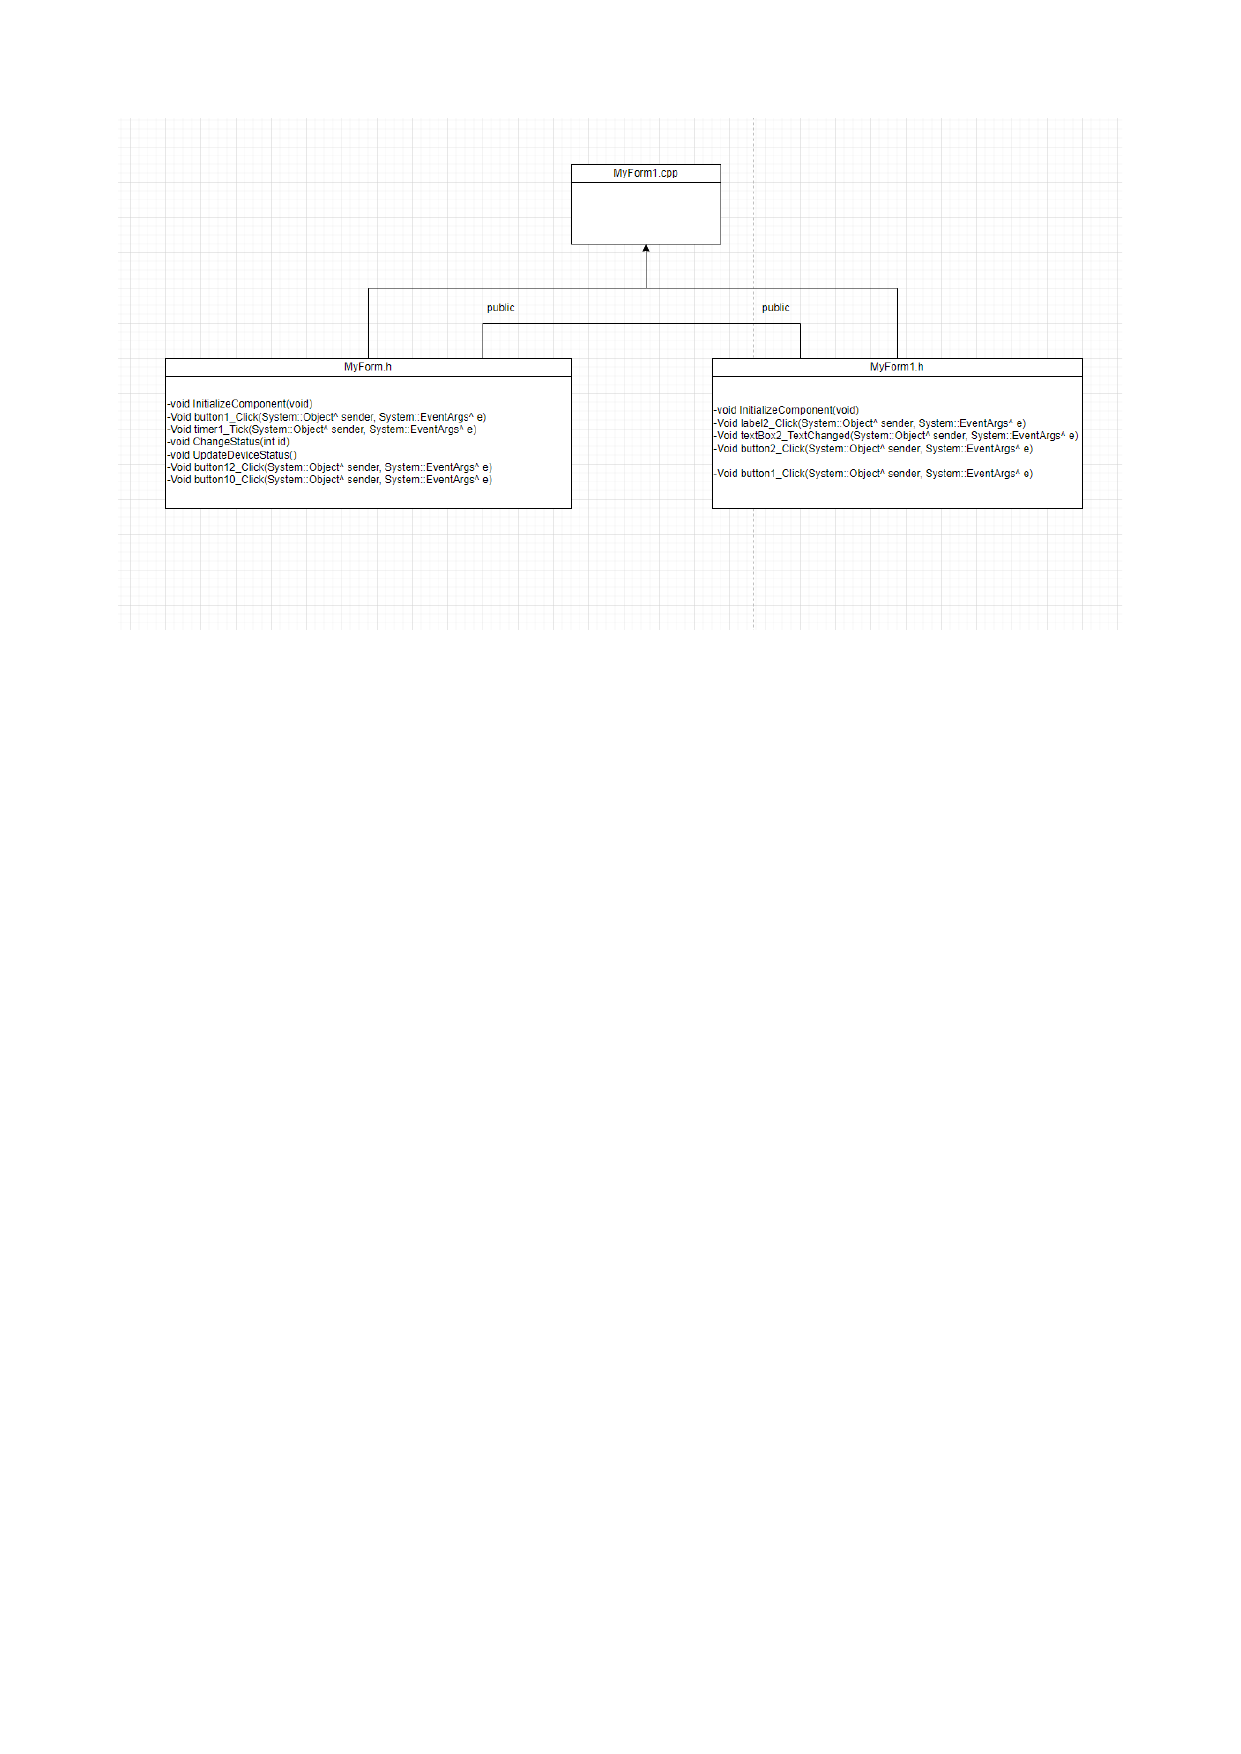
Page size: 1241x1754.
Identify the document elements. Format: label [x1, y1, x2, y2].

picture [118, 118, 1123, 630]
